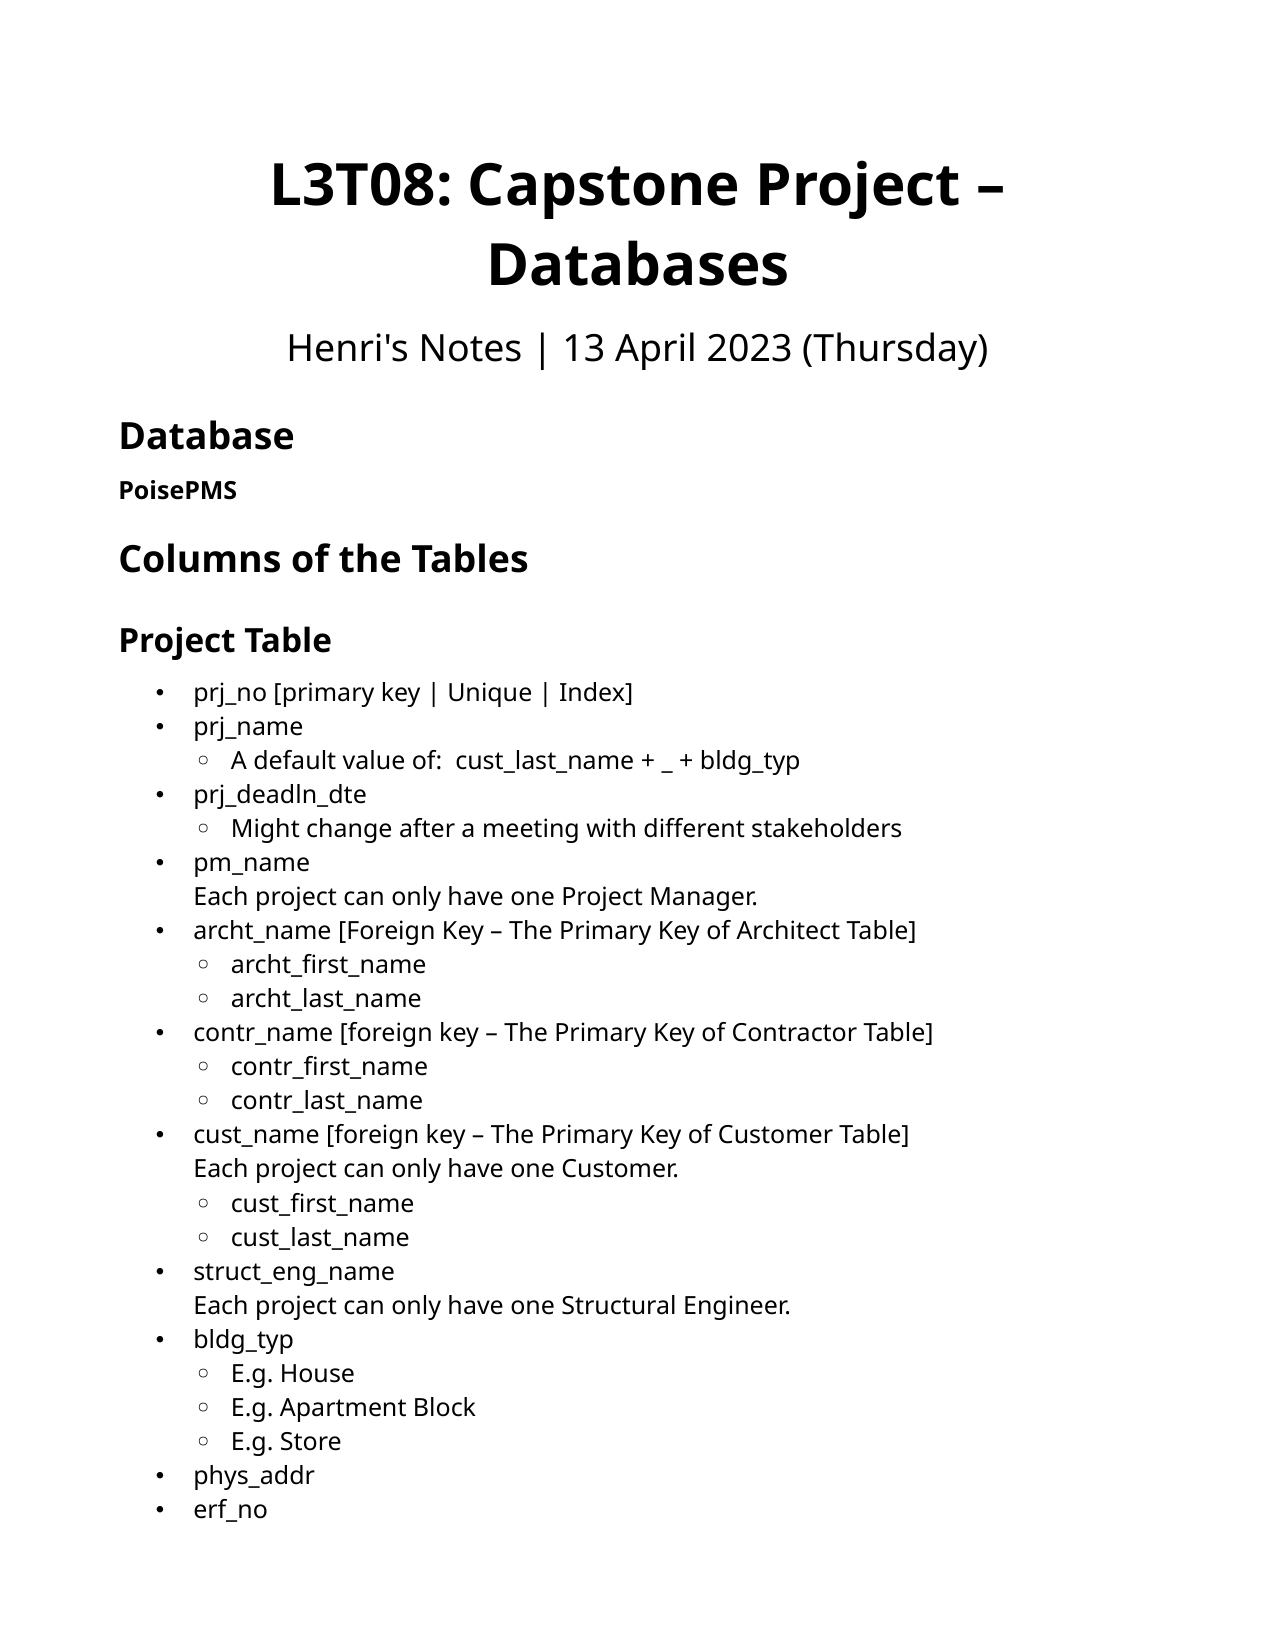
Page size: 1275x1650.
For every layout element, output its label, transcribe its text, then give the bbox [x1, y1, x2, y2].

list prj_no [primary key | Unique | Index] [156, 674, 1157, 708]
subtitle Columns of the Tables [118, 532, 1157, 583]
subtitle Project Table [118, 616, 1157, 662]
list pm_name Each project can only have one Project Manager. [156, 844, 1157, 913]
list prj_name [156, 708, 1157, 742]
list prj_deadln_dte [156, 776, 1157, 811]
list phys_addr [156, 1458, 1157, 1492]
list contr_first_name [193, 1049, 1157, 1083]
list cust_last_name [193, 1219, 1157, 1253]
subtitle Henri's Notes | 13 April 2023 (Thursday) [118, 321, 1157, 372]
subtitle Database [118, 409, 1157, 460]
list struct_eng_name Each project can only have one Structural Engineer. [156, 1253, 1157, 1321]
list contr_name [foreign key – The Primary Key of Contractor Table] [156, 1015, 1157, 1049]
list E.g. Apartment Block [193, 1389, 1157, 1424]
list bldg_typ [156, 1321, 1157, 1356]
list cust_first_name [193, 1185, 1157, 1219]
list Might change after a meeting with different stakeholders [193, 811, 1157, 844]
list archt_first_name [193, 947, 1157, 981]
list E.g. House [193, 1356, 1157, 1389]
list archt_name [Foreign Key – The Primary Key of Architect Table] [156, 913, 1157, 947]
list E.g. Store [193, 1424, 1157, 1458]
list contr_last_name [193, 1083, 1157, 1117]
list archt_last_name [193, 981, 1157, 1015]
list erf_no [156, 1492, 1157, 1526]
list cust_name [foreign key – The Primary Key of Customer Table] Each project can only have one Customer. [156, 1117, 1157, 1185]
title L3T08: Capstone Project – Databases [118, 143, 1157, 302]
list A default value of: cust_last_name + _ + bldg_typ [193, 742, 1157, 776]
text PoisePMS [118, 473, 1157, 507]
